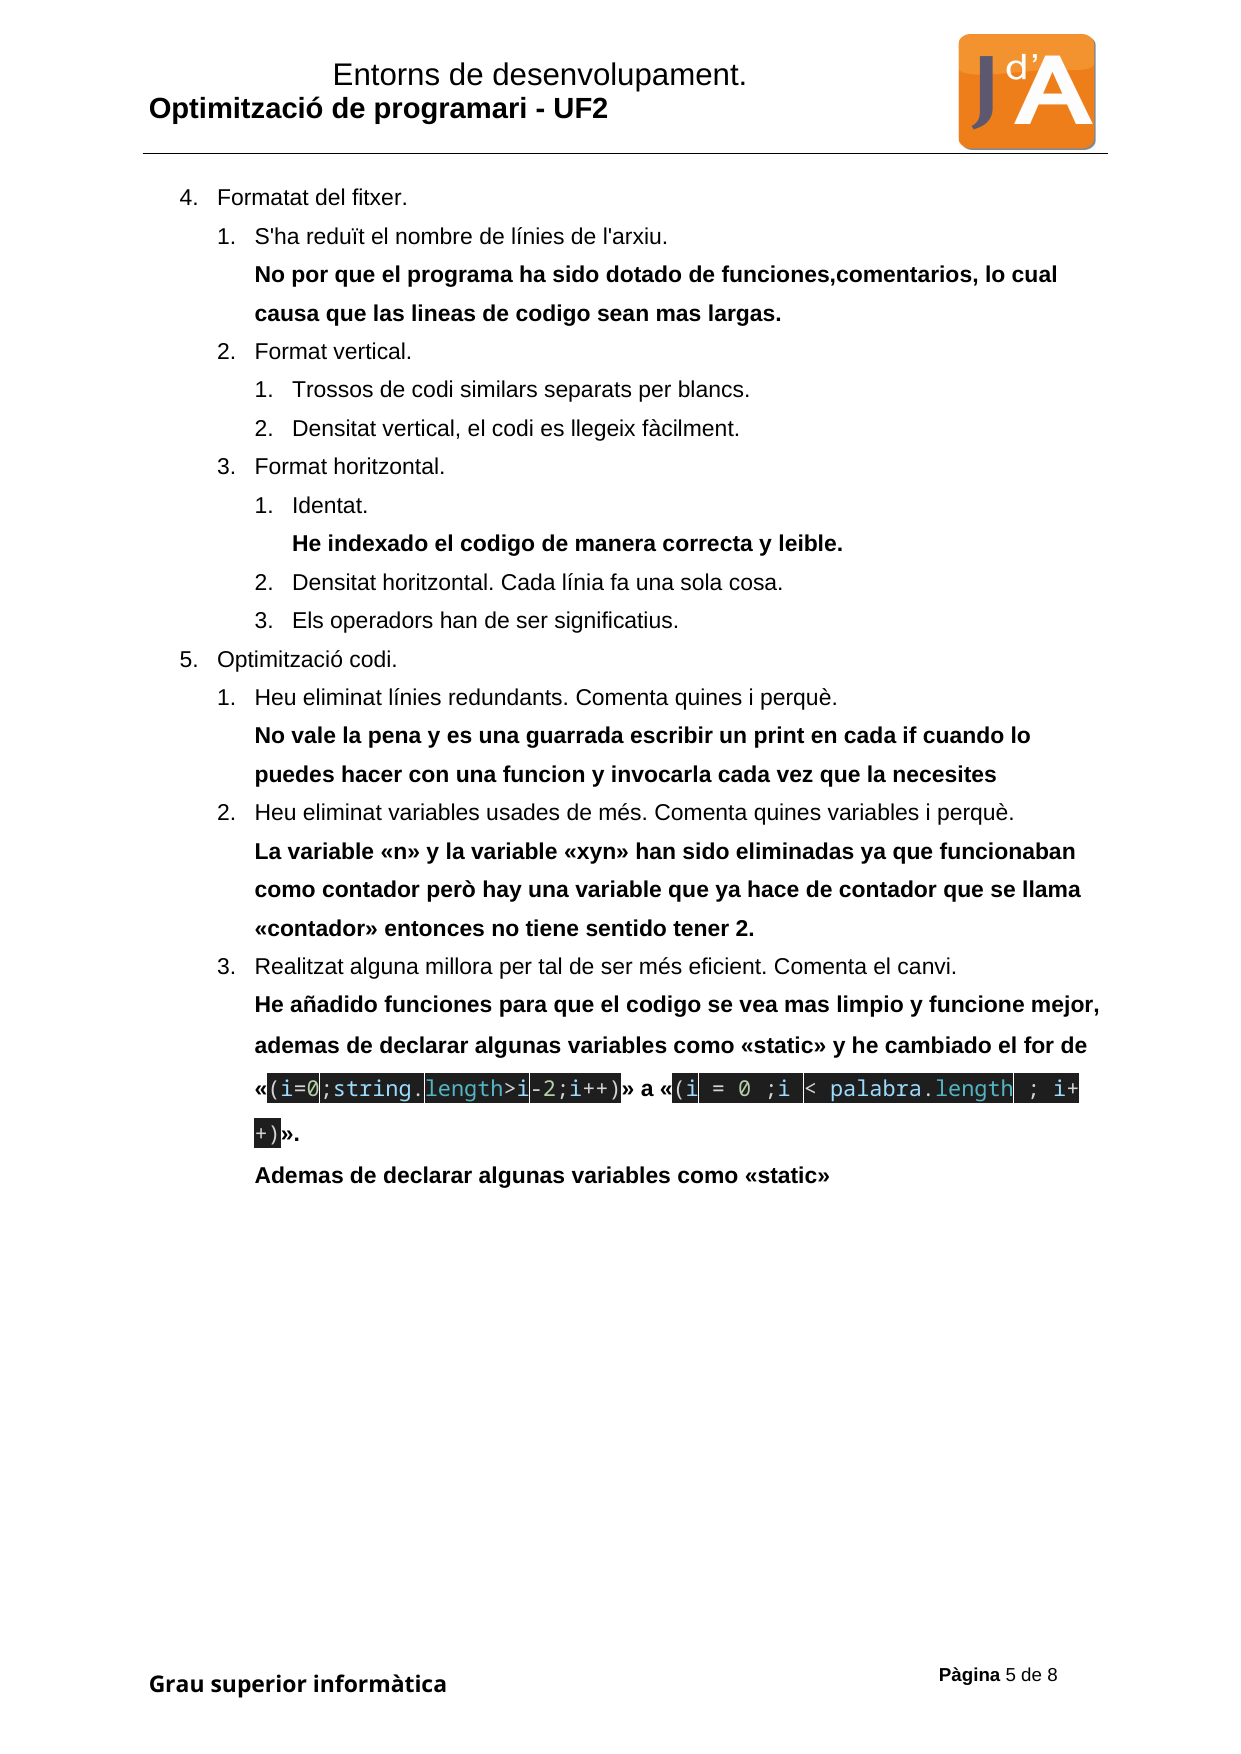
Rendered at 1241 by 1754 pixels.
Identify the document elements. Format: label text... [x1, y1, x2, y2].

list Realitzat alguna millora per tal de ser més eficient. Comenta el canvi. [217, 954, 1107, 979]
list Els operadors han de ser significatius. [254, 608, 1107, 633]
list Identat. [254, 492, 1107, 518]
list Ademas de declarar algunas variables como «static» [217, 1163, 1107, 1188]
list No por que el programa ha sido dotado de funciones,comentarios, lo cual causa que las lineas de codigo sean mas largas. [217, 262, 1107, 326]
list Trossos de codi similars separats per blancs. [254, 377, 1107, 403]
picture [958, 34, 1096, 150]
list Format horitzontal. [217, 454, 1107, 480]
list Densitat vertical, el codi es llegeix fàcilment. [254, 416, 1107, 441]
list Formatat del fitxer. [179, 185, 1107, 211]
list La variable «n» y la variable «xyn» han sido eliminadas ya que funcionaban como contador però hay una variable que ya hace de contador que se llama «contador» entonces no tiene sentido tener 2. [217, 838, 1107, 941]
list Densitat horitzontal. Cada línia fa una sola cosa. [254, 569, 1107, 595]
list Format vertical. [217, 339, 1107, 364]
list S'ha reduït el nombre de línies de l'arxiu. [217, 223, 1107, 249]
list Heu eliminat línies redundants. Comenta quines i perquè. [217, 685, 1107, 710]
list Optimització codi. [179, 646, 1107, 672]
list He añadido funciones para que el codigo se vea mas limpio y funcione mejor, ademas de declarar algunas variables como «static» y he cambiado el for de «(i=0;string.length>i-2;i++)» a «(i = 0 ;i < palabra.length ; i++)». [217, 992, 1107, 1148]
list Heu eliminat variables usades de més. Comenta quines variables i perquè. [217, 800, 1107, 826]
list He indexado el codigo de manera correcta y leible. [254, 531, 1107, 557]
list No vale la pena y es una guarrada escribir un print en cada if cuando lo puedes hacer con una funcion y invocarla cada vez que la necesites [217, 723, 1107, 787]
